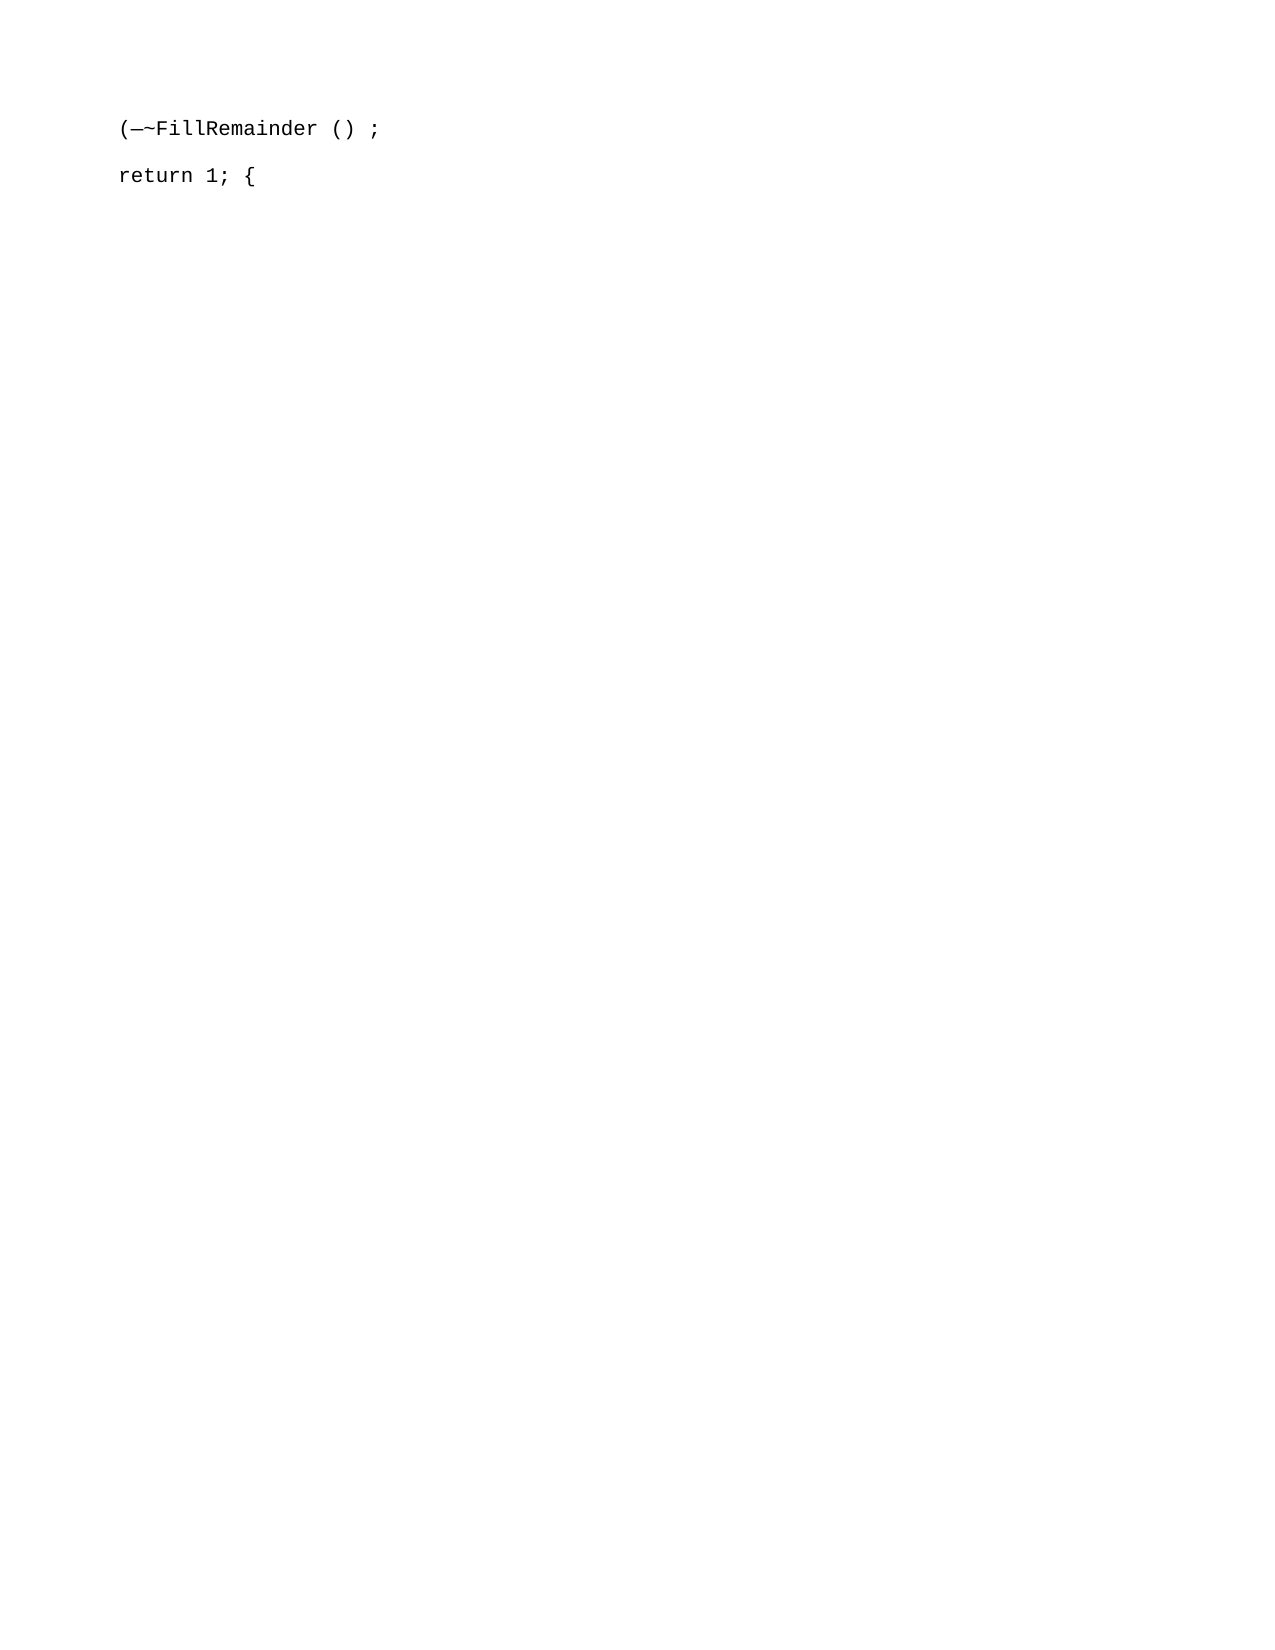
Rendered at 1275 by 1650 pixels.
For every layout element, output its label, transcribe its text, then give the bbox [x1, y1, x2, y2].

text return 1; { [118, 165, 1157, 189]
text (—~FillRemainder () ; [118, 118, 1157, 142]
